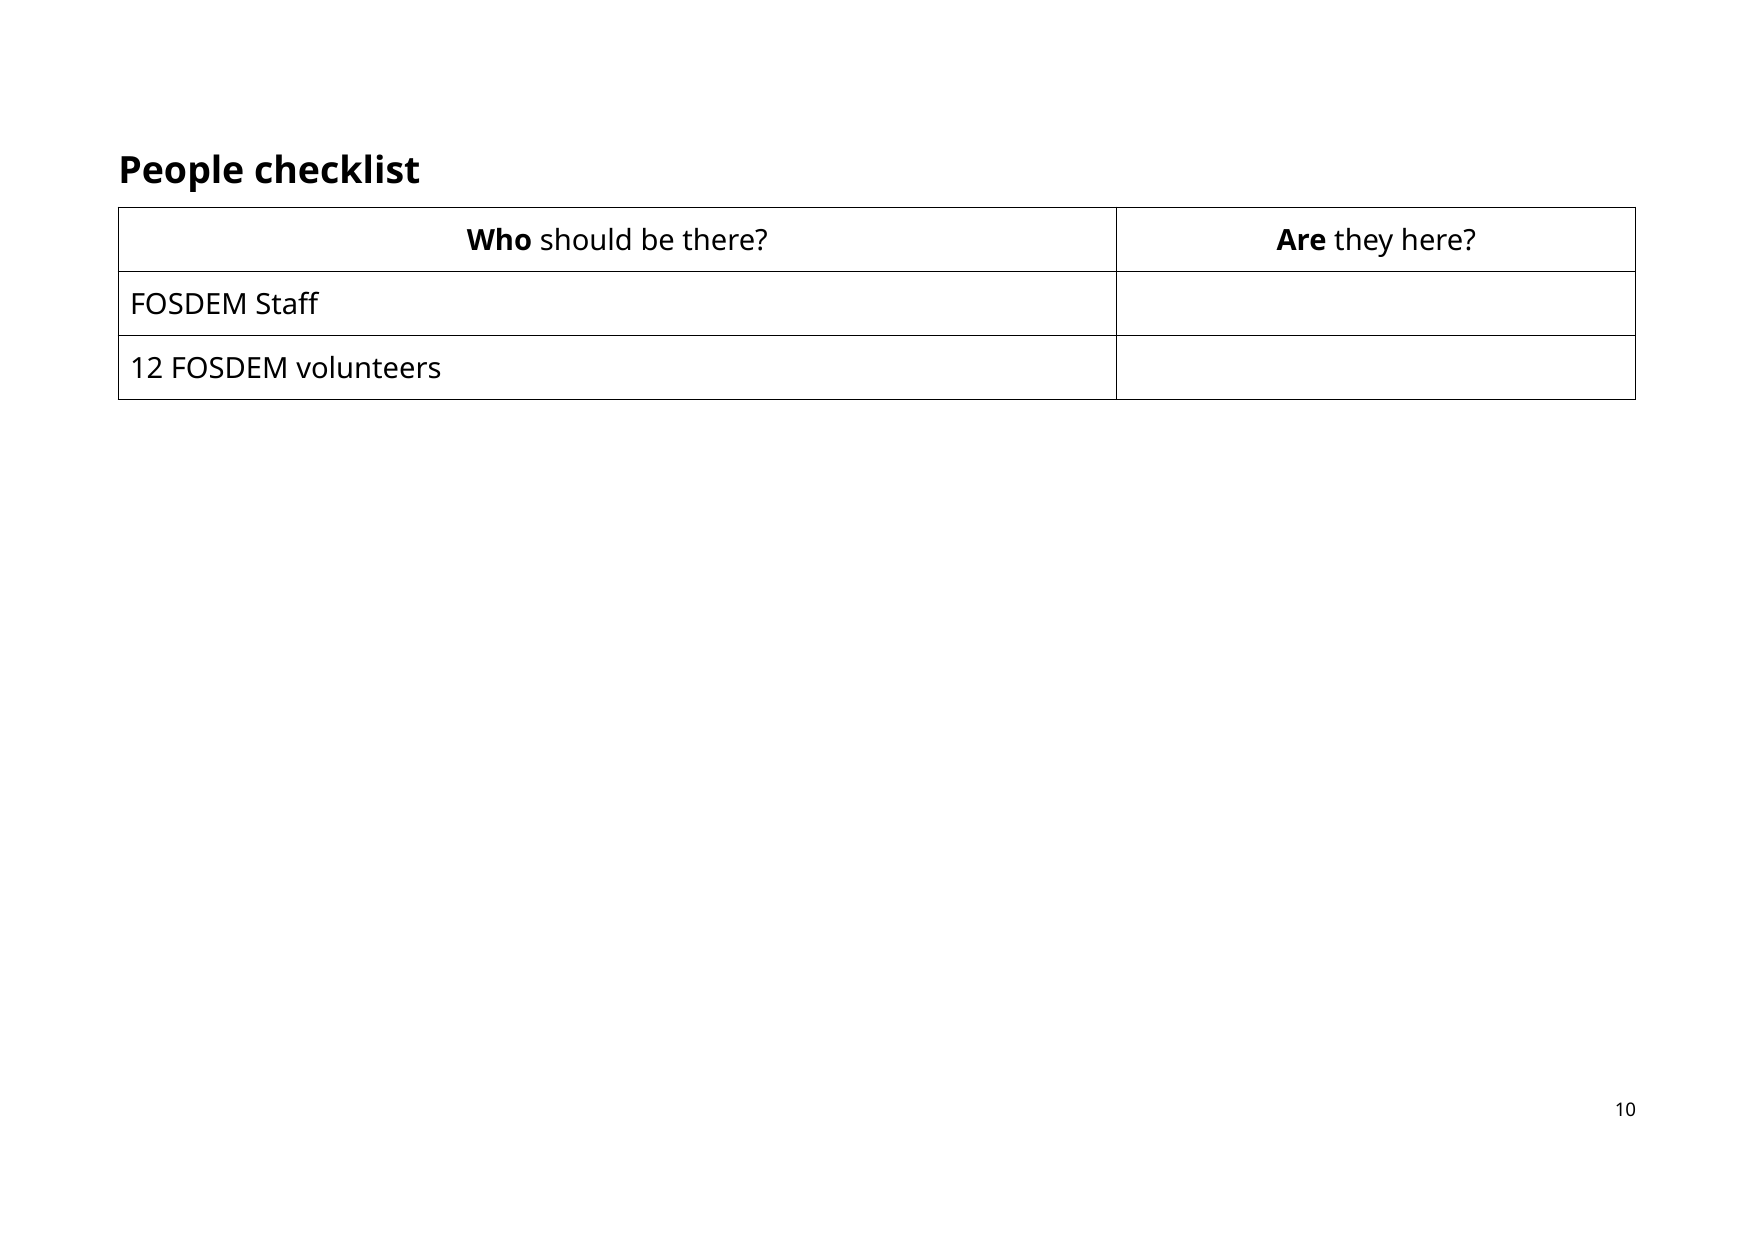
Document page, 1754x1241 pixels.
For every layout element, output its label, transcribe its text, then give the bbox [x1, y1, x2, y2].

table_cell [1117, 272, 1635, 335]
subtitle People checklist [118, 143, 1636, 194]
table_cell [1117, 336, 1635, 399]
table_header Are they here? [1117, 208, 1635, 271]
table_cell 12 FOSDEM volunteers [119, 336, 1116, 399]
table_cell FOSDEM Staff [119, 272, 1116, 335]
table_header Who should be there? [119, 208, 1116, 271]
